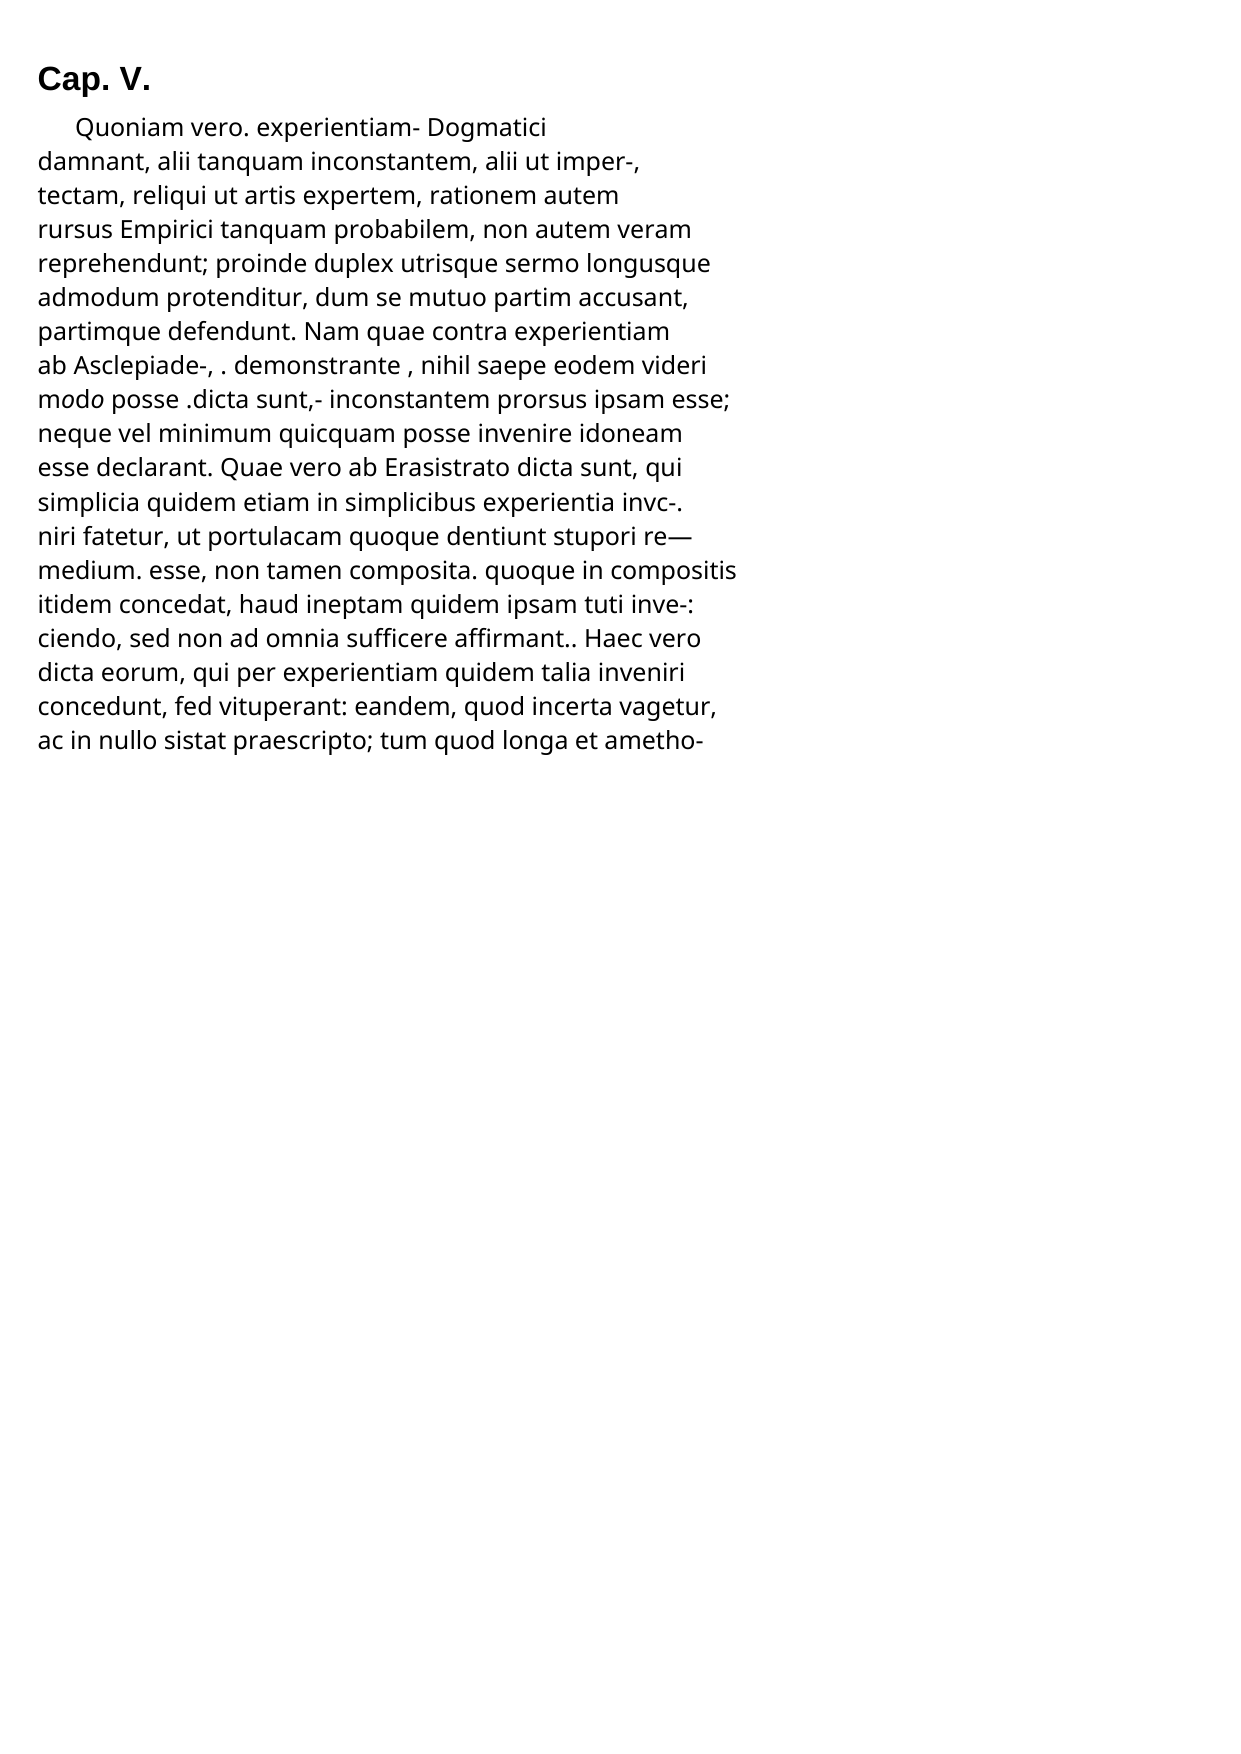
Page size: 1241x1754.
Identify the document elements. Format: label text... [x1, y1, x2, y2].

text Quoniam vero. experientiam- Dogmatici damnant, alii tanquam inconstantem, alii ut imper-, tectam, reliqui ut artis expertem, rationem autem rursus Empirici tanquam probabilem, non autem veram reprehendunt; proinde duplex utrisque sermo longusque admodum protenditur, dum se mutuo partim accusant, partimque defendunt. Nam quae contra experientiam ab Asclepiade-, . demonstrante , nihil saepe eodem videri modo posse .dicta sunt,- inconstantem prorsus ipsam esse; neque vel minimum quicquam posse invenire idoneam esse declarant. Quae vero ab Erasistrato dicta sunt, qui simplicia quidem etiam in simplicibus experientia invc-. niri fatetur, ut portulacam quoque dentiunt stupori re— medium. esse, non tamen composita. quoque in compositis itidem concedat, haud ineptam quidem ipsam tuti inve-: ciendo, sed non ad omnia sufficere affirmant.. Haec vero dicta eorum, qui per experientiam quidem talia inveniri concedunt, fed vituperant: eandem, quod incerta vagetur, ac in nullo sistat praescripto; tum quod longa et ametho- [37, 109, 1203, 757]
subtitle Cap. V. [37, 58, 1203, 97]
